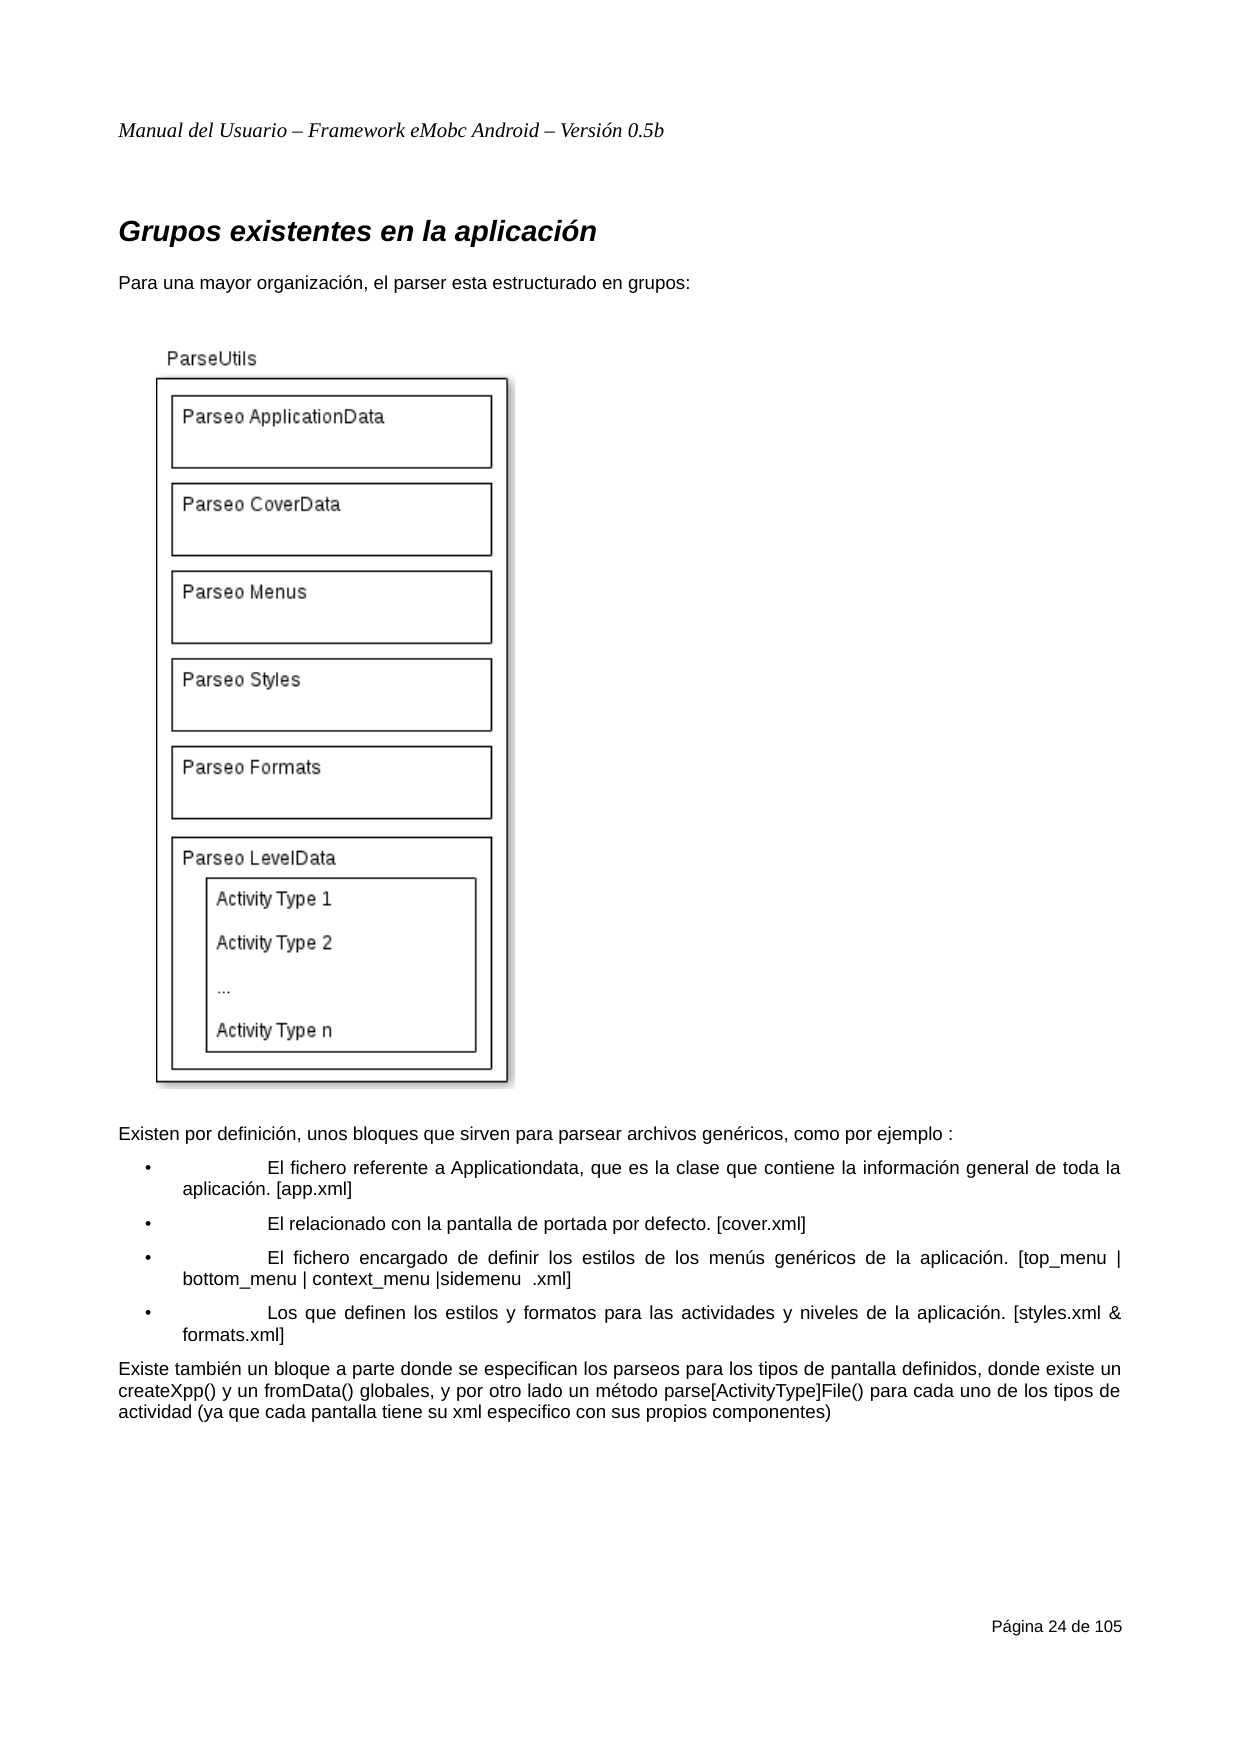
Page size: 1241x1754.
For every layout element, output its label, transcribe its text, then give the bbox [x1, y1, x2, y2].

list El fichero referente a Applicationdata, que es la clase que contiene la información general de toda la aplicación. [app.xml] [145, 1157, 1122, 1200]
text Para una mayor organización, el parser esta estructurado en grupos: [118, 272, 1122, 293]
list El fichero encargado de definir los estilos de los menús genéricos de la aplicación. [top_menu | bottom_menu | context_menu |sidemenu .xml] [145, 1246, 1122, 1290]
subtitle Grupos existentes en la aplicación [118, 214, 1122, 248]
picture [156, 340, 516, 1089]
text Existen por definición, unos bloques que sirven para parsear archivos genéricos, como por ejemplo : [118, 1122, 1122, 1144]
text Existe también un bloque a parte donde se especifican los parseos para los tipos de pantalla definidos, donde existe un createXpp() y un fromData() globales, y por otro lado un método parse[ActivityType]File() para cada uno de los tipos de actividad (ya que cada pantalla tiene su xml especifico con sus propios componentes) [118, 1358, 1122, 1423]
list Los que definen los estilos y formatos para las actividades y niveles de la aplicación. [styles.xml & formats.xml] [145, 1302, 1122, 1345]
list El relacionado con la pantalla de portada por defecto. [cover.xml] [145, 1212, 1122, 1234]
